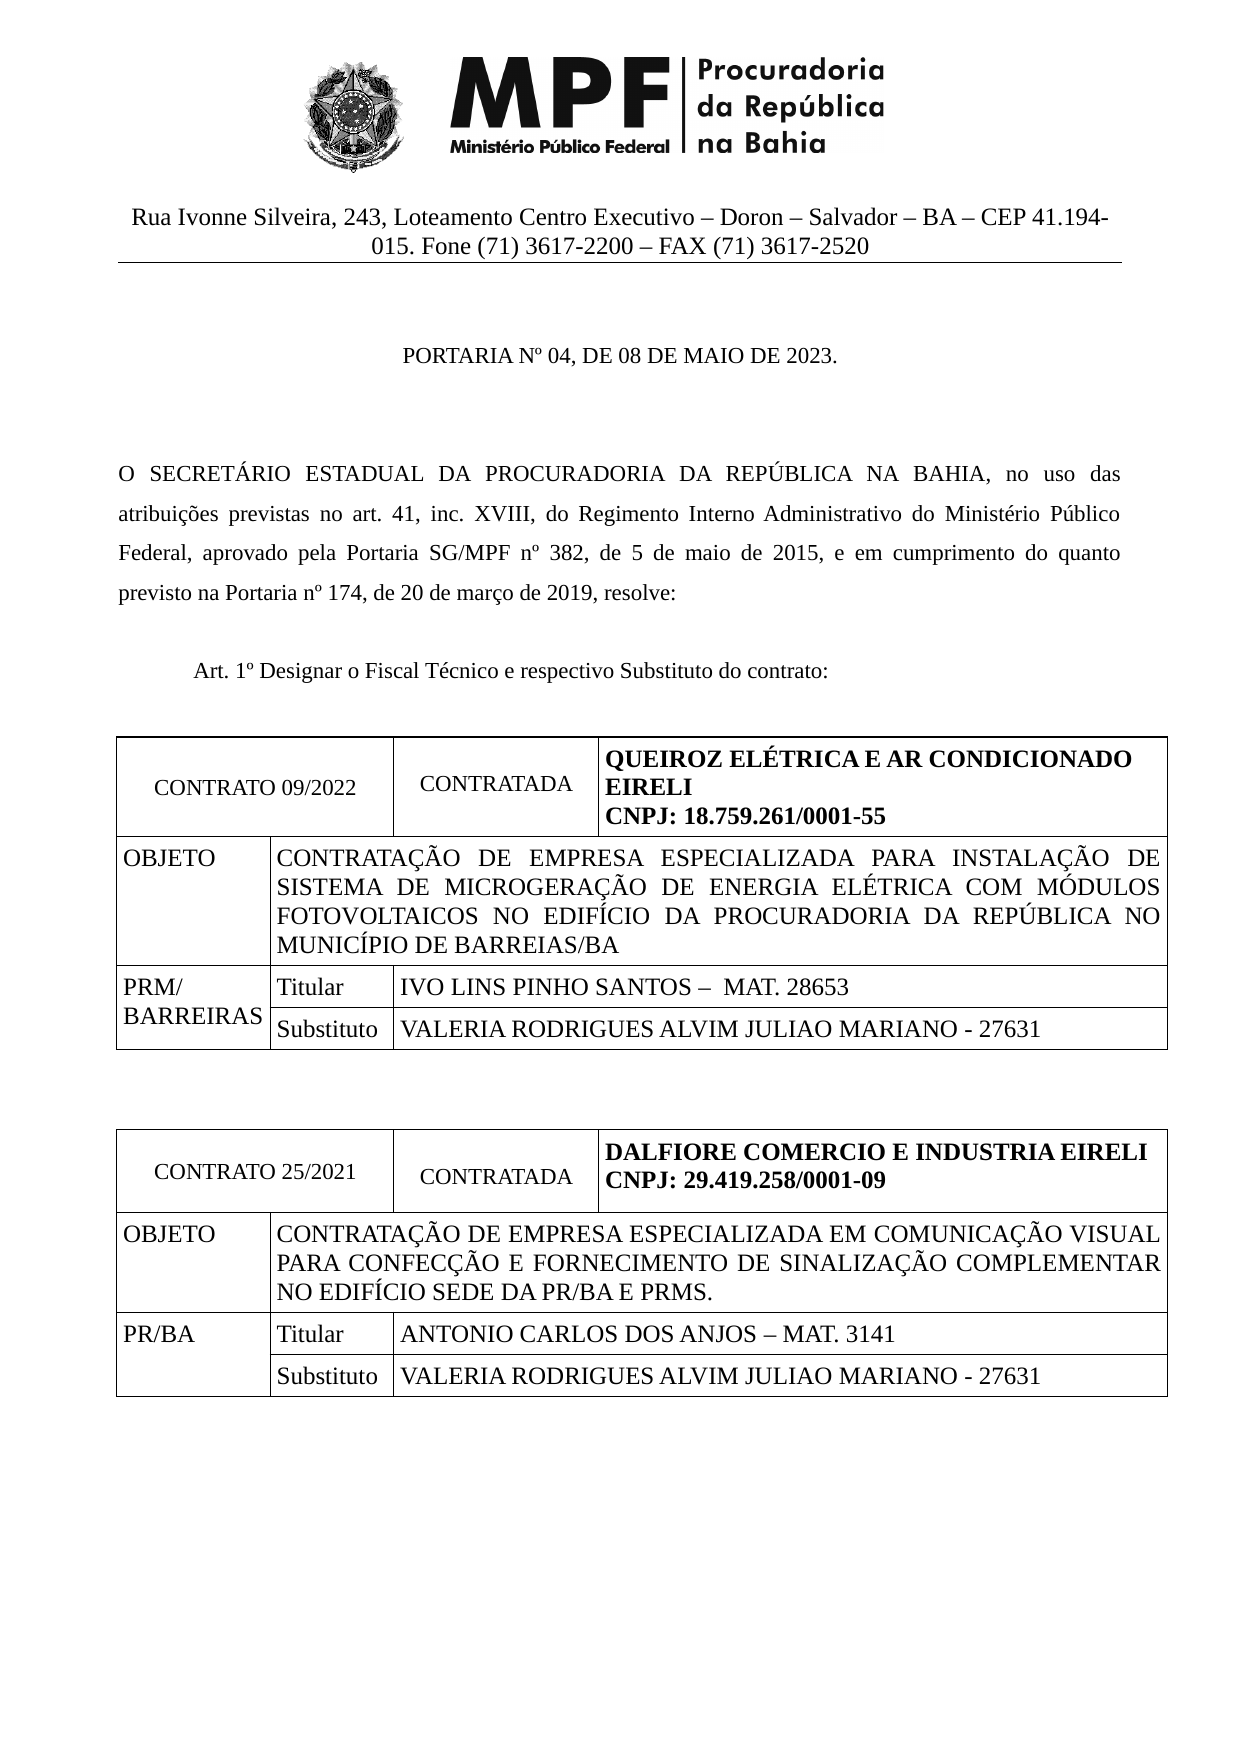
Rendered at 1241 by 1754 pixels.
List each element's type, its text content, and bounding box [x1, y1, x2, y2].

table_cell Titular [271, 1313, 393, 1354]
table_cell Titular [271, 966, 393, 1007]
table_cell Substituto [271, 1008, 393, 1049]
table_cell ANTONIO CARLOS DOS ANJOS – MAT. 3141 [394, 1313, 1167, 1354]
table_cell PRM/BARREIRAS [117, 966, 270, 1049]
text PORTARIA Nº 04, DE 08 DE MAIO DE 2023. [118, 342, 1122, 368]
table_header CONTRATADA [394, 738, 598, 836]
table_header QUEIROZ ELÉTRICA E AR CONDICIONADO EIRELI CNPJ: 18.759.261/0001-55 [599, 738, 1167, 836]
table_cell CONTRATAÇÃO DE EMPRESA ESPECIALIZADA PARA INSTALAÇÃO DE SISTEMA DE MICROGERAÇÃO DE ENERGIA ELÉTRICA COM MÓDULOS FOTOVOLTAICOS NO EDIFÍCIO DA PROCURADORIA DA REPÚBLICA NO MUNICÍPIO DE BARREIAS/BA [271, 837, 1167, 965]
table_cell VALERIA RODRIGUES ALVIM JULIAO MARIANO - 27631 [394, 1008, 1167, 1049]
text Art. 1º Designar o Fiscal Técnico e respectivo Substituto do contrato: [118, 657, 1122, 684]
table_header CONTRATADA [394, 1130, 598, 1212]
table_cell OBJETO [117, 837, 270, 965]
table_cell Substituto [271, 1355, 393, 1396]
table_header CONTRATO 25/2021 [117, 1130, 393, 1212]
table_cell IVO LINS PINHO SANTOS – MAT. 28653 [394, 966, 1167, 1007]
table_cell PR/BA [117, 1313, 270, 1396]
text O SECRETÁRIO ESTADUAL DA PROCURADORIA DA REPÚBLICA NA BAHIA, no uso das atribuições previstas no art. 41, inc. XVIII, do Regimento Interno Administrativo do Ministério Público Federal, aprovado pela Portaria SG/MPF nº 382, de 5 de maio de 2015, e em cumprimento do quanto previsto na Portaria nº 174, de 20 de março de 2019, resolve: [118, 460, 1122, 605]
text Rua Ivonne Silveira, 243, Loteamento Centro Executivo – Doron – Salvador – BA – CEP 41.194-015. Fone (71) 3617-2200 – FAX (71) 3617-2520 [118, 202, 1122, 262]
table_cell CONTRATAÇÃO DE EMPRESA ESPECIALIZADA EM COMUNICAÇÃO VISUAL PARA CONFECÇÃO E FORNECIMENTO DE SINALIZAÇÃO COMPLEMENTAR NO EDIFÍCIO SEDE DA PR/BA E PRMS. [271, 1213, 1167, 1312]
table_cell VALERIA RODRIGUES ALVIM JULIAO MARIANO - 27631 [394, 1355, 1167, 1396]
table_cell OBJETO [117, 1213, 270, 1312]
table_header CONTRATO 09/2022 [117, 738, 393, 836]
table_header DALFIORE COMERCIO E INDUSTRIA EIRELI CNPJ: 29.419.258/0001-09 [599, 1130, 1167, 1212]
